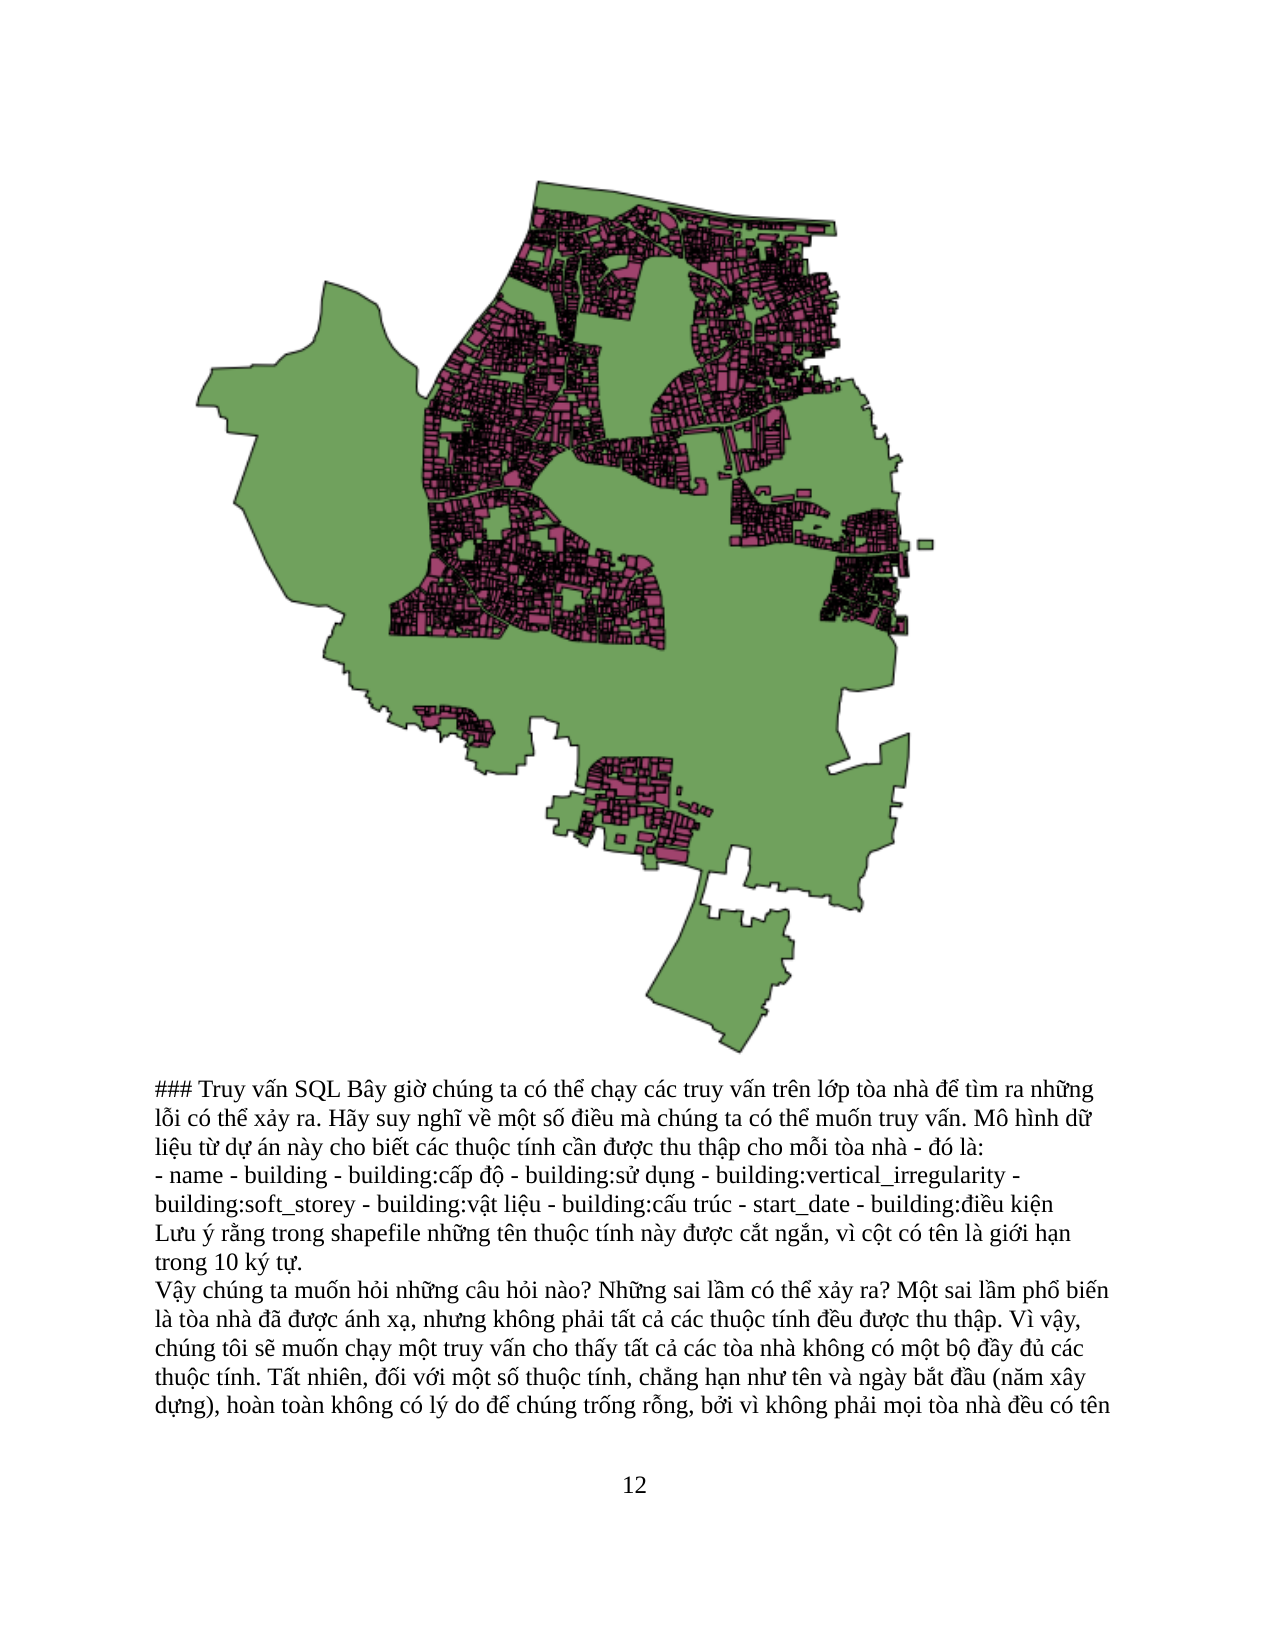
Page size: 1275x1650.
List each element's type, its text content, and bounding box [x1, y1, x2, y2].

table_cell [971, 150, 1125, 1074]
table_cell Lưu ý rằng trong shapefile những tên thuộc tính này được cắt ngắn, vì cột có tên là giới hạn trong 10 ký tự. [150, 1218, 1125, 1276]
picture [154, 150, 971, 1075]
table_cell Vậy chúng ta muốn hỏi những câu hỏi nào? Những sai lầm có thể xảy ra? Một sai lầm phổ biến là tòa nhà đã được ánh xạ, nhưng không phải tất cả các thuộc tính đều được thu thập. Vì vậy, chúng tôi sẽ muốn chạy một truy vấn cho thấy tất cả các tòa nhà không có một bộ đầy đủ các thuộc tính. Tất nhiên, đối với một số thuộc tính, chẳng hạn như tên và ngày bắt đầu (năm xây dựng), hoàn toàn không có lý do để chúng trống rỗng, bởi vì không phải mọi tòa nhà đều có tên [150, 1276, 1125, 1419]
table_cell [150, 150, 154, 1074]
table_cell ### Truy vấn SQL Bây giờ chúng ta có thể chạy các truy vấn trên lớp tòa nhà để tìm ra những lỗi có thể xảy ra. Hãy suy nghĩ về một số điều mà chúng ta có thể muốn truy vấn. Mô hình dữ liệu từ dự án này cho biết các thuộc tính cần được thu thập cho mỗi tòa nhà - đó là: [150, 1074, 1125, 1161]
table_cell - name - building - building:cấp độ - building:sử dụng - building:vertical_irregularity - building:soft_storey - building:vật liệu - building:cấu trúc - start_date - building:điều kiện [150, 1161, 1125, 1218]
